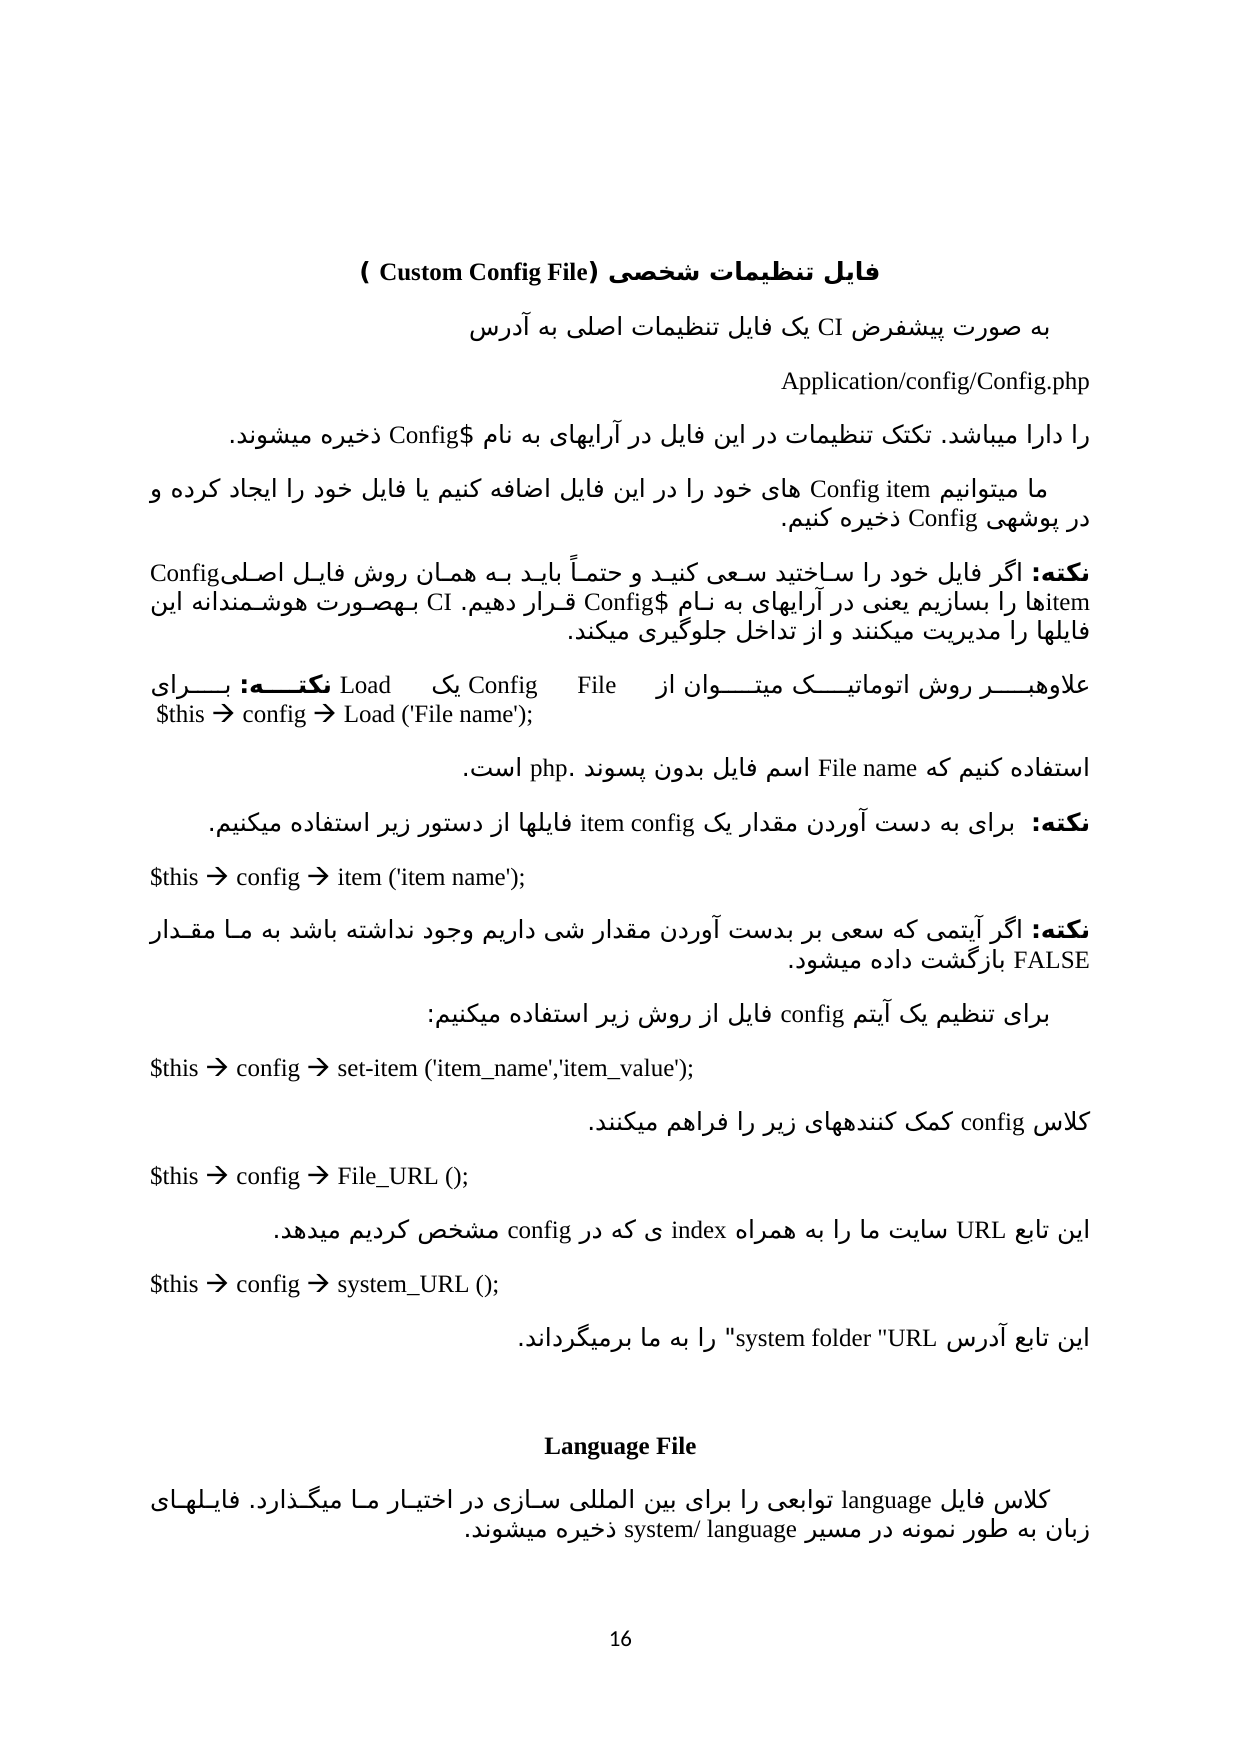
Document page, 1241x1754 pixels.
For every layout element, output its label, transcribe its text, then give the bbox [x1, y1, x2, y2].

text Language File [150, 1431, 1090, 1460]
text نکته: اگر آیتمی که سعی بر ب­دست آوردن مقدار شی داریم وجود نداشته باشد به ما مقدار FALSE بازگشت داده می­شود. [150, 916, 1090, 974]
text برای تنظیم یک آیتم config فایل از روش زیر استفاده می­کنیم: [150, 999, 1090, 1028]
text این تابع URL سایت ما را به همراه index ی که در config مشخص کردیم می­دهد. [150, 1215, 1090, 1244]
text $this  config  set-item ('item_name','item_value'); [150, 1053, 1090, 1082]
text $this  config  system_URL (); [150, 1269, 1090, 1298]
text فایل تنظیمات شخصی (Custom Config File ) [150, 257, 1090, 287]
text Application/config/Config.php [150, 366, 1090, 395]
text به­ صورت پیش­فرض CI یک فایل تنظیمات اصلی به آدرس [150, 312, 1090, 341]
text نکته: برای به ­دست آوردن مقدار یک item config فایل­ها از دستور زیر استفاده می­کنیم. [150, 808, 1090, 837]
text این تابع آدرس system folder "URL" را به ما برمی­گرداند. [150, 1323, 1090, 1352]
text کلاس config کمک کننده­های زیر را فراهم می­کنند. [150, 1107, 1090, 1136]
text نکته: برای Load یک Config File علاوه­بر روش اتوماتیک می­توان از $this  config  Load ('File name'); [150, 670, 1090, 728]
text ما می­توانیم Config item های خود را در این فایل اضافه کنیم یا فایل خود را ایجاد کرده و در پوشه­ی Config ذخیره کنیم. [150, 474, 1090, 533]
text $this  config  item ('item name'); [150, 862, 1090, 891]
text $this  config  File_URL (); [150, 1161, 1090, 1190]
text را دارا می­باشد. تک­تک تنظیمات در این فایل در آرایه­ای به نام $Config ذخیره می­شوند. [150, 420, 1090, 449]
text نکته: اگر فایل خود را ساختید سعی کنید و حتماً باید به همان روش فایل اصلی­Config itemها را بسازیم یعنی در آرایه­ای به نام $Config قرار دهیم. CI به­صورت هوشمندانه­ این فایل­ها را مدیریت می­کنند و از تداخل جلوگیری می­کند. [150, 558, 1090, 645]
text کلاس فایل language توابعی را برای بین ­المللی سازی در اختیار ما می­گذارد. فایل­های زبان به­ طور نمونه در مسیر system/ language ذخیره می­شوند. [150, 1485, 1090, 1543]
text استفاده کنیم که File name اسم فایل بدون پس­وند .php است. [150, 753, 1090, 783]
